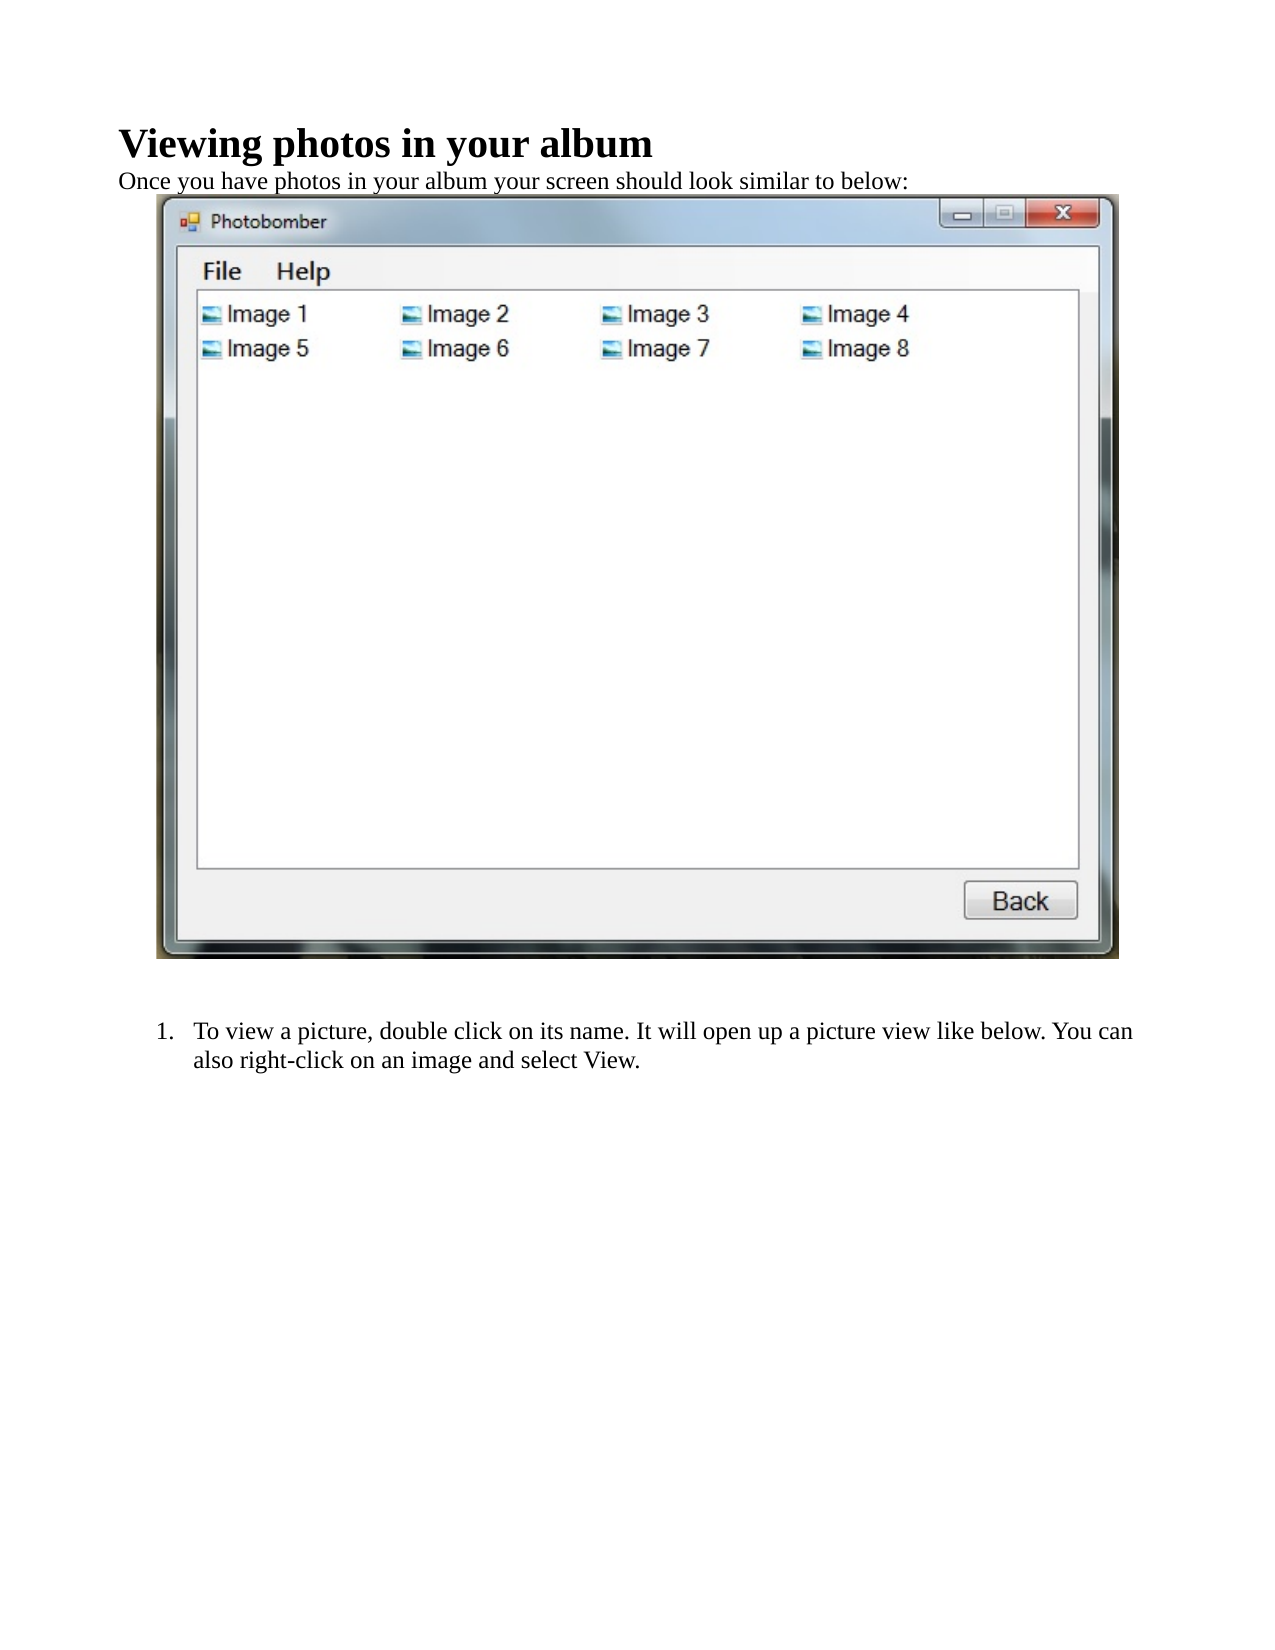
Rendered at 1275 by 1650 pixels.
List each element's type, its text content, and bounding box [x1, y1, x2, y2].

picture [156, 194, 1119, 959]
list To view a picture, double click on its name. It will open up a picture view like below. You can also right-click on an image and select View. [156, 1016, 1157, 1074]
text Once you have photos in your album your screen should look similar to below: [118, 166, 1157, 195]
text Viewing photos in your album [118, 118, 1157, 166]
